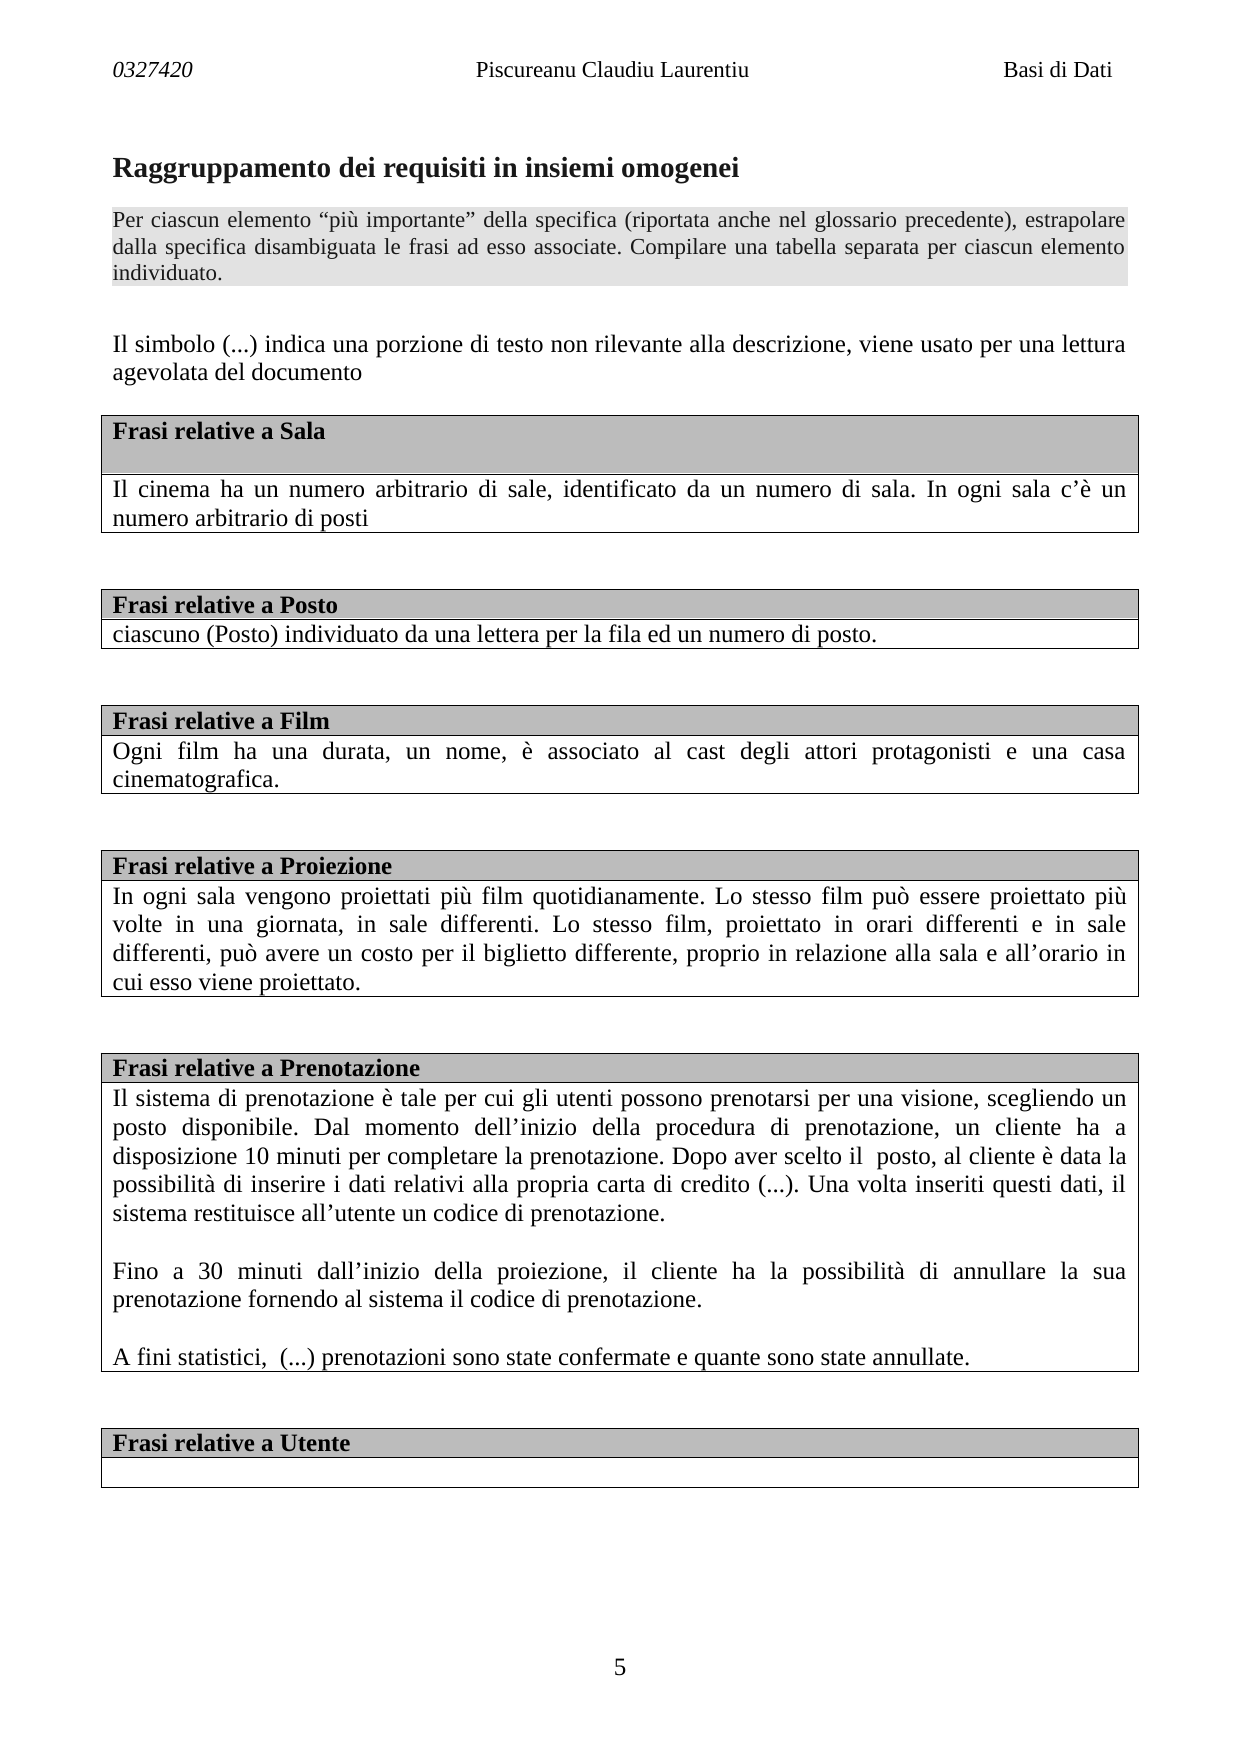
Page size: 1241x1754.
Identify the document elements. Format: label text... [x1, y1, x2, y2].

table_header Frasi relative a Utente [102, 1429, 1138, 1457]
table_header Frasi relative a Sala [102, 416, 1138, 473]
table_header Frasi relative a Film [102, 706, 1138, 735]
table_cell Il cinema ha un numero arbitrario di sale, identificato da un numero di sala. In ogni sala c’è un numero arbitrario di posti [102, 475, 1138, 532]
table_cell Il sistema di prenotazione è tale per cui gli utenti possono prenotarsi per una visione, scegliendo un posto disponibile. Dal momento dell’inizio della procedura di prenotazione, un cliente ha a disposizione 10 minuti per completare la prenotazione. Dopo aver scelto il posto, al cliente è data la possibilità di inserire i dati relativi alla propria carta di credito (...). Una volta inseriti questi dati, il sistema restituisce all’utente un codice di prenotazione. Fino a 30 minuti dall’inizio della proiezione, il cliente ha la possibilità di annullare la sua prenotazione fornendo al sistema il codice di prenotazione. A fini statistici, (...) prenotazioni sono state confermate e quante sono state annullate. [102, 1083, 1138, 1371]
table_cell [102, 1458, 1138, 1487]
table_cell ciascuno (Posto) individuato da una lettera per la fila ed un numero di posto. [102, 620, 1138, 648]
text Per ciascun elemento “più importante” della specifica (riportata anche nel glossario precedente), estrapolare dalla specifica disambiguata le frasi ad esso associate. Compilare una tabella separata per ciascun elemento individuato. [112, 207, 1128, 286]
table_header Frasi relative a Proiezione [102, 851, 1138, 880]
text Il simbolo (...) indica una porzione di testo non rilevante alla descrizione, viene usato per una lettura agevolata del documento [112, 329, 1128, 386]
table_cell Ogni film ha una durata, un nome, è associato al cast degli attori protagonisti e una casa cinematografica. [102, 736, 1138, 793]
table_cell In ogni sala vengono proiettati più film quotidianamente. Lo stesso film può essere proiettato più volte in una giornata, in sale differenti. Lo stesso film, proiettato in orari differenti e in sale differenti, può avere un costo per il biglietto differente, proprio in relazione alla sala e all’orario in cui esso viene proiettato. [102, 881, 1138, 996]
table_header Frasi relative a Posto [102, 590, 1138, 618]
subtitle Raggruppamento dei requisiti in insiemi omogenei [112, 150, 1128, 183]
table_header Frasi relative a Prenotazione [102, 1054, 1138, 1082]
